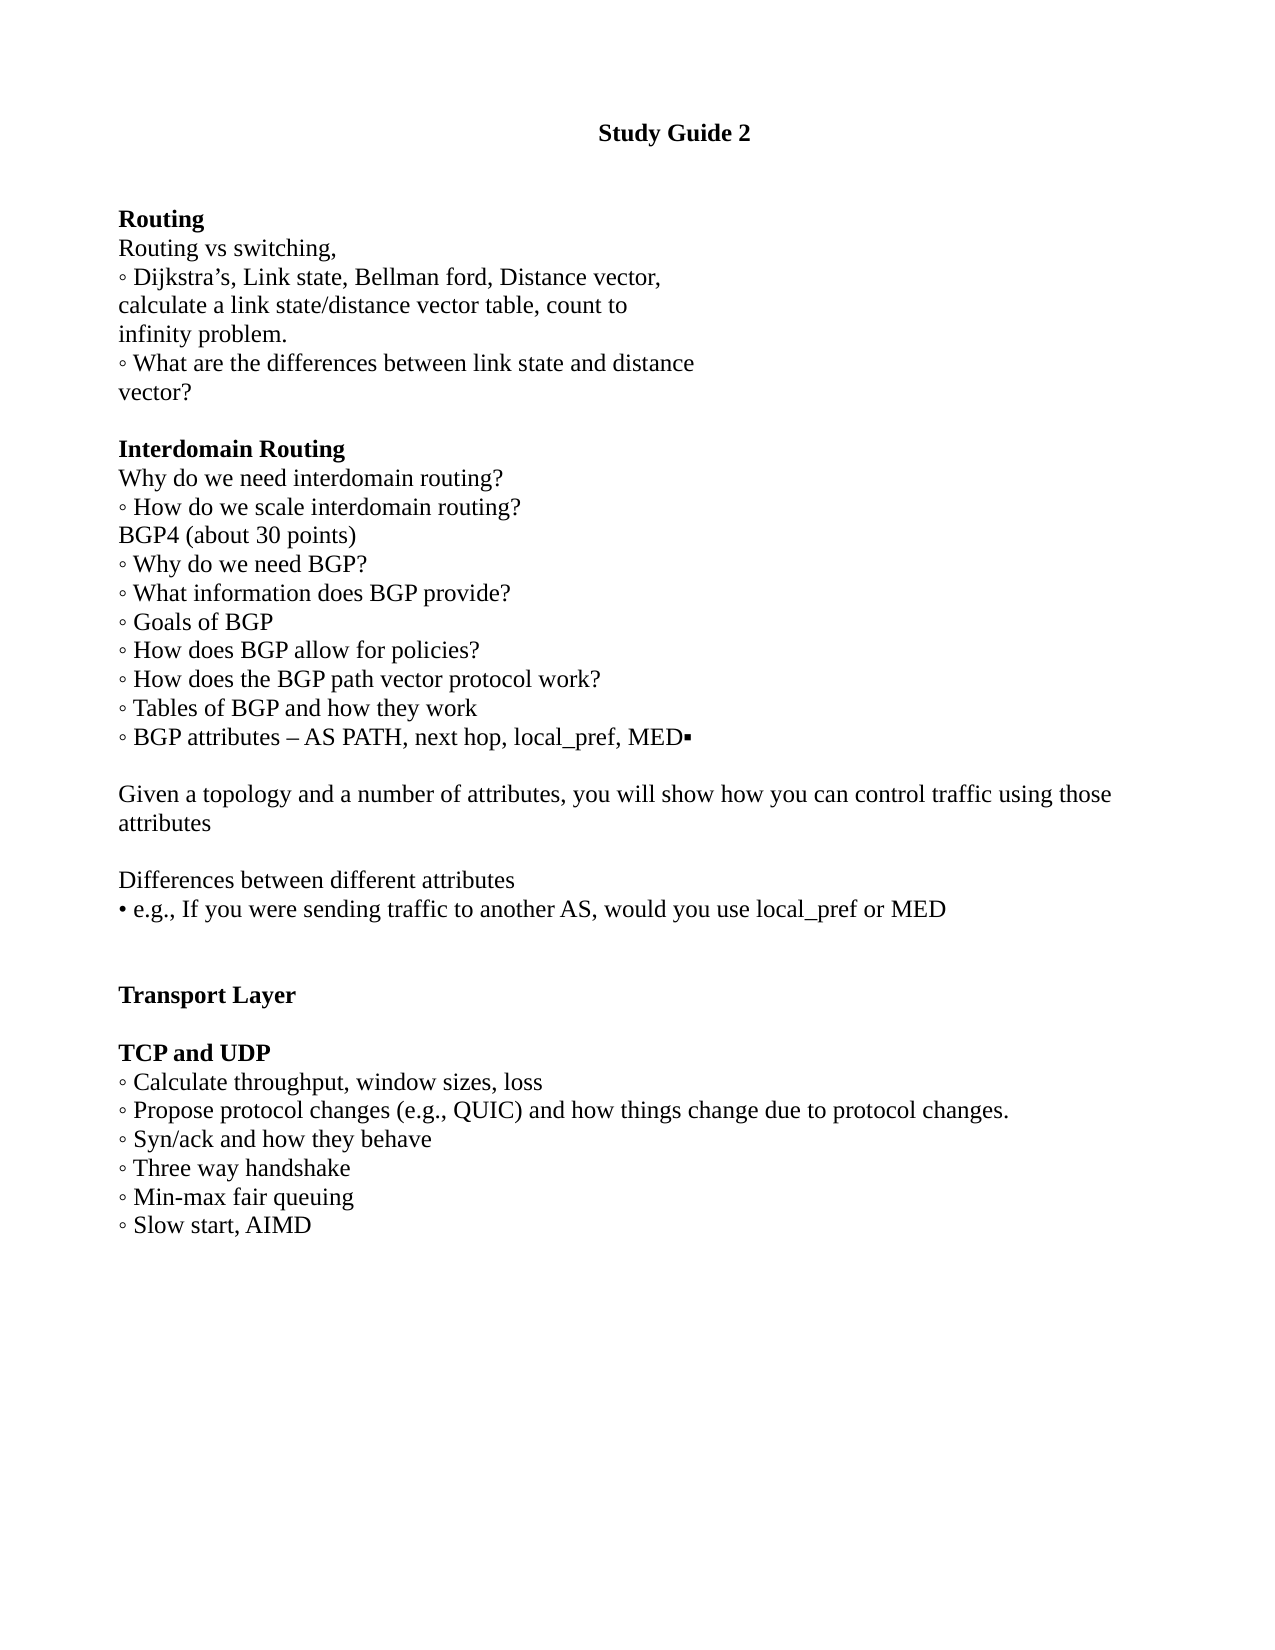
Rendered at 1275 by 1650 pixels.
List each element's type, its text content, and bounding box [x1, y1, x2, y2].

text ◦ Three way handshake [118, 1153, 1157, 1182]
text Routing vs switching, [118, 233, 1157, 262]
text ◦ Min-max fair queuing [118, 1182, 1157, 1211]
text ◦ Propose protocol changes (e.g., QUIC) and how things change due to protocol changes. [118, 1096, 1157, 1124]
text Study Guide 2 [118, 118, 1157, 147]
text ◦ What are the differences between link state and distance [118, 348, 1157, 377]
text ◦ Dijkstra’s, Link state, Bellman ford, Distance vector, [118, 262, 1157, 291]
text ◦ Why do we need BGP? [118, 549, 1157, 578]
text ◦ Syn/ack and how they behave [118, 1124, 1157, 1153]
text Routing [118, 204, 1157, 233]
text BGP4 (about 30 points) [118, 521, 1157, 549]
text Transport Layer [118, 981, 1157, 1009]
text vector? [118, 377, 1157, 406]
text ◦ BGP attributes – AS PATH, next hop, local_pref, MED▪ [118, 722, 1157, 751]
text TCP and UDP [118, 1038, 1157, 1067]
text Interdomain Routing Why do we need interdomain routing? [118, 406, 1157, 492]
text ◦ What information does BGP provide? [118, 578, 1157, 607]
text • e.g., If you were sending traffic to another AS, would you use local_pref or MED [118, 894, 1157, 923]
text ◦ Slow start, AIMD [118, 1211, 1157, 1239]
text ◦ How do we scale interdomain routing? [118, 492, 1157, 521]
text ◦ Calculate throughput, window sizes, loss [118, 1067, 1157, 1096]
text ◦ Tables of BGP and how they work [118, 693, 1157, 722]
text ◦ Goals of BGP [118, 607, 1157, 636]
text ◦ How does BGP allow for policies? [118, 636, 1157, 664]
text infinity problem. [118, 319, 1157, 348]
text Given a topology and a number of attributes, you will show how you can control traffic using those attributes [118, 779, 1157, 837]
text calculate a link state/distance vector table, count to [118, 291, 1157, 319]
text ◦ How does the BGP path vector protocol work? [118, 664, 1157, 693]
text Differences between different attributes [118, 866, 1157, 894]
